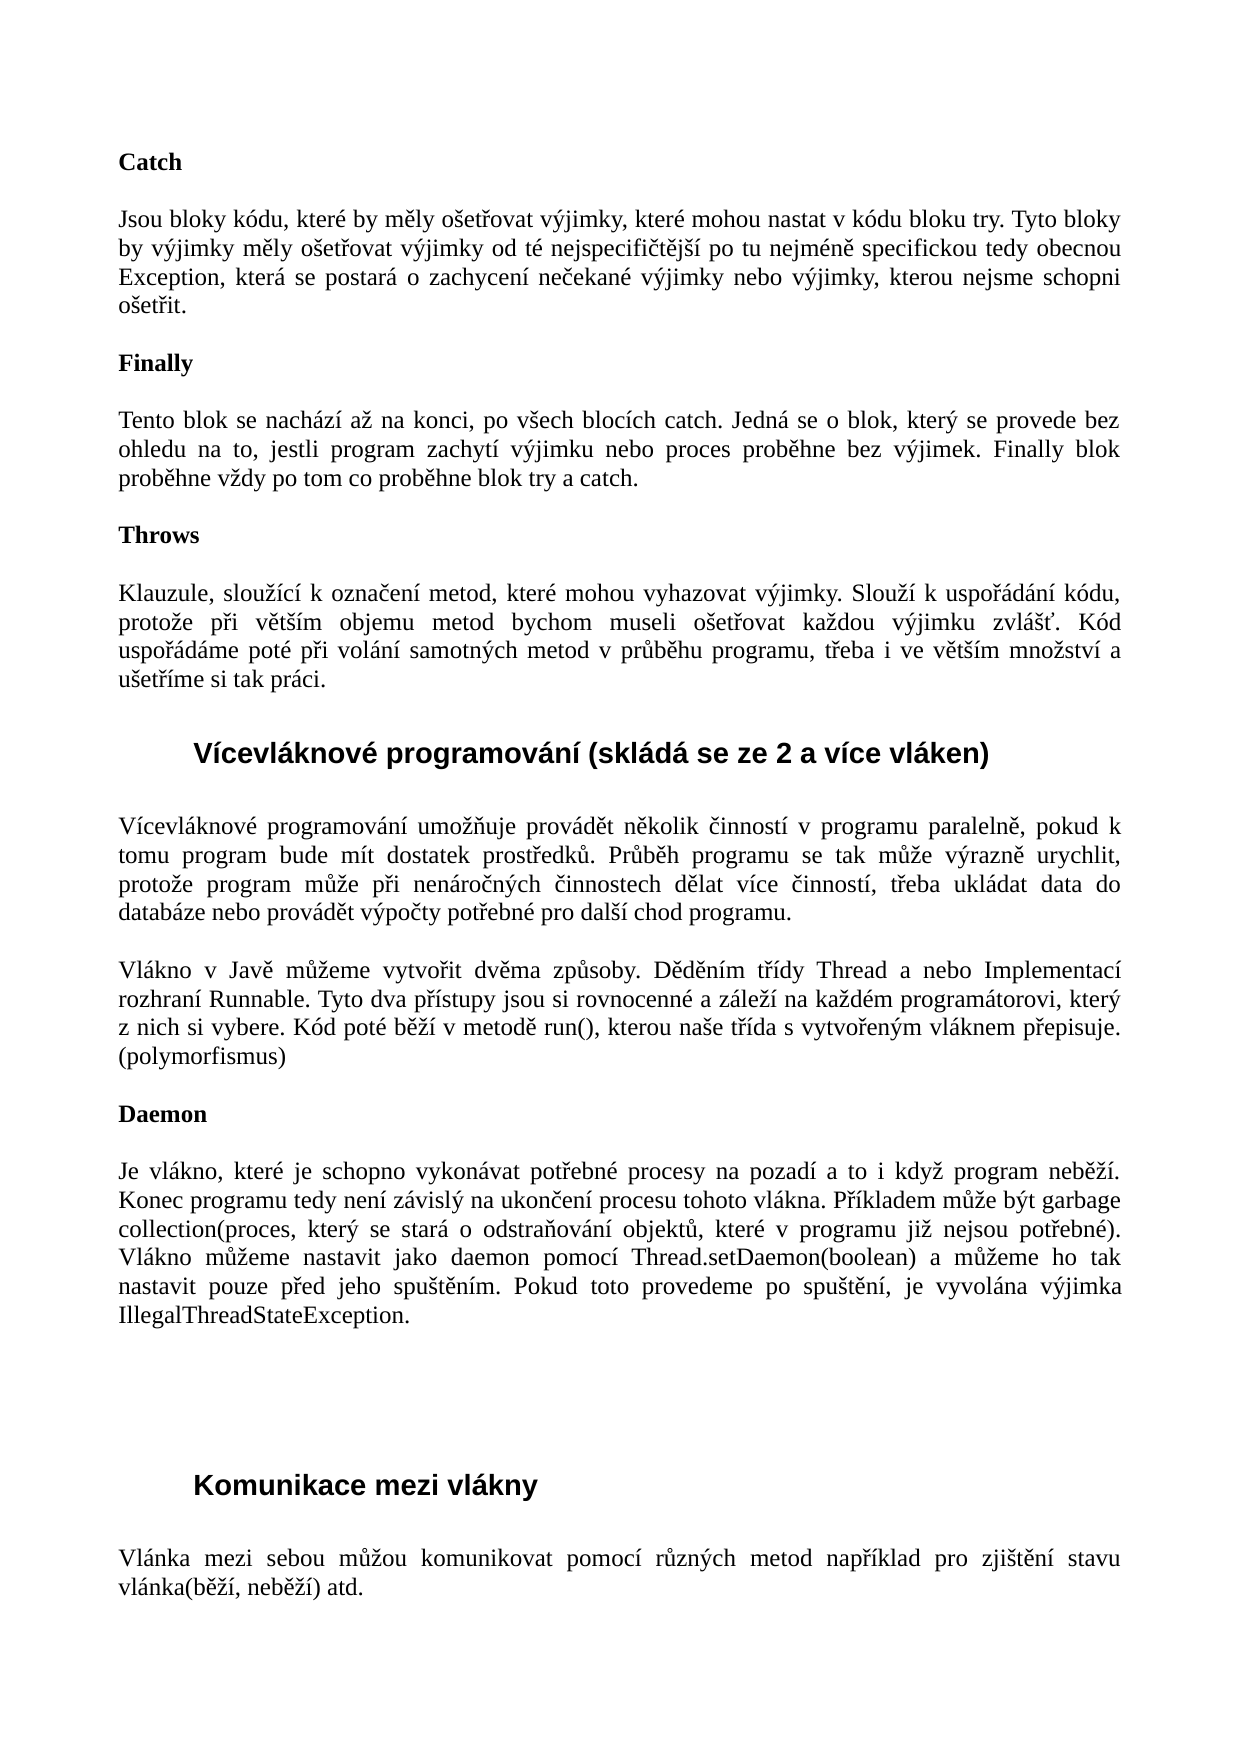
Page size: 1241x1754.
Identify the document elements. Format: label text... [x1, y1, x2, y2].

text Je vlákno, které je schopno vykonávat potřebné procesy na pozadí a to i když program neběží. Konec programu tedy není závislý na ukončení procesu tohoto vlákna. Příkladem může být garbage collection(proces, který se stará o odstraňování objektů, které v programu již nejsou potřebné). Vlákno můžeme nastavit jako daemon pomocí Thread.setDaemon(boolean) a můžeme ho tak nastavit pouze před jeho spuštěním. Pokud toto provedeme po spuštění, je vyvolána výjimka IllegalThreadStateException. [118, 1156, 1122, 1329]
subtitle Vícevláknové programování (skládá se ze 2 a více vláken) [118, 736, 1122, 770]
text Daemon [118, 1099, 1122, 1127]
text Vlánka mezi sebou můžou komunikovat pomocí různých metod například pro zjištění stavu vlánka(běží, neběží) atd. [118, 1543, 1122, 1601]
text Finally [118, 348, 1122, 377]
text Vícevláknové programování umožňuje provádět několik činností v programu paralelně, pokud k tomu program bude mít dostatek prostředků. Průběh programu se tak může výrazně urychlit, protože program může při nenáročných činnostech dělat více činností, třeba ukládat data do databáze nebo provádět výpočty potřebné pro další chod programu. [118, 811, 1122, 926]
text Throws [118, 521, 1122, 549]
text Klauzule, sloužící k označení metod, které mohou vyhazovat výjimky. Slouží k uspořádání kódu, protože při větším objemu metod bychom museli ošetřovat každou výjimku zvlášť. Kód uspořádáme poté při volání samotných metod v průběhu programu, třeba i ve větším množství a ušetříme si tak práci. [118, 578, 1122, 693]
subtitle Komunikace mezi vlákny [118, 1468, 1122, 1502]
text Jsou bloky kódu, které by měly ošetřovat výjimky, které mohou nastat v kódu bloku try. Tyto bloky by výjimky měly ošetřovat výjimky od té nejspecifičtější po tu nejméně specifickou tedy obecnou Exception, která se postará o zachycení nečekané výjimky nebo výjimky, kterou nejsme schopni ošetřit. [118, 204, 1122, 319]
text Tento blok se nachází až na konci, po všech blocích catch. Jedná se o blok, který se provede bez ohledu na to, jestli program zachytí výjimku nebo proces proběhne bez výjimek. Finally blok proběhne vždy po tom co proběhne blok try a catch. [118, 406, 1122, 492]
text Catch [118, 147, 1122, 176]
text Vlákno v Javě můžeme vytvořit dvěma způsoby. Děděním třídy Thread a nebo Implementací rozhraní Runnable. Tyto dva přístupy jsou si rovnocenné a záleží na každém programátorovi, který z nich si vybere. Kód poté běží v metodě run(), kterou naše třída s vytvořeným vláknem přepisuje.(polymorfismus) [118, 955, 1122, 1070]
